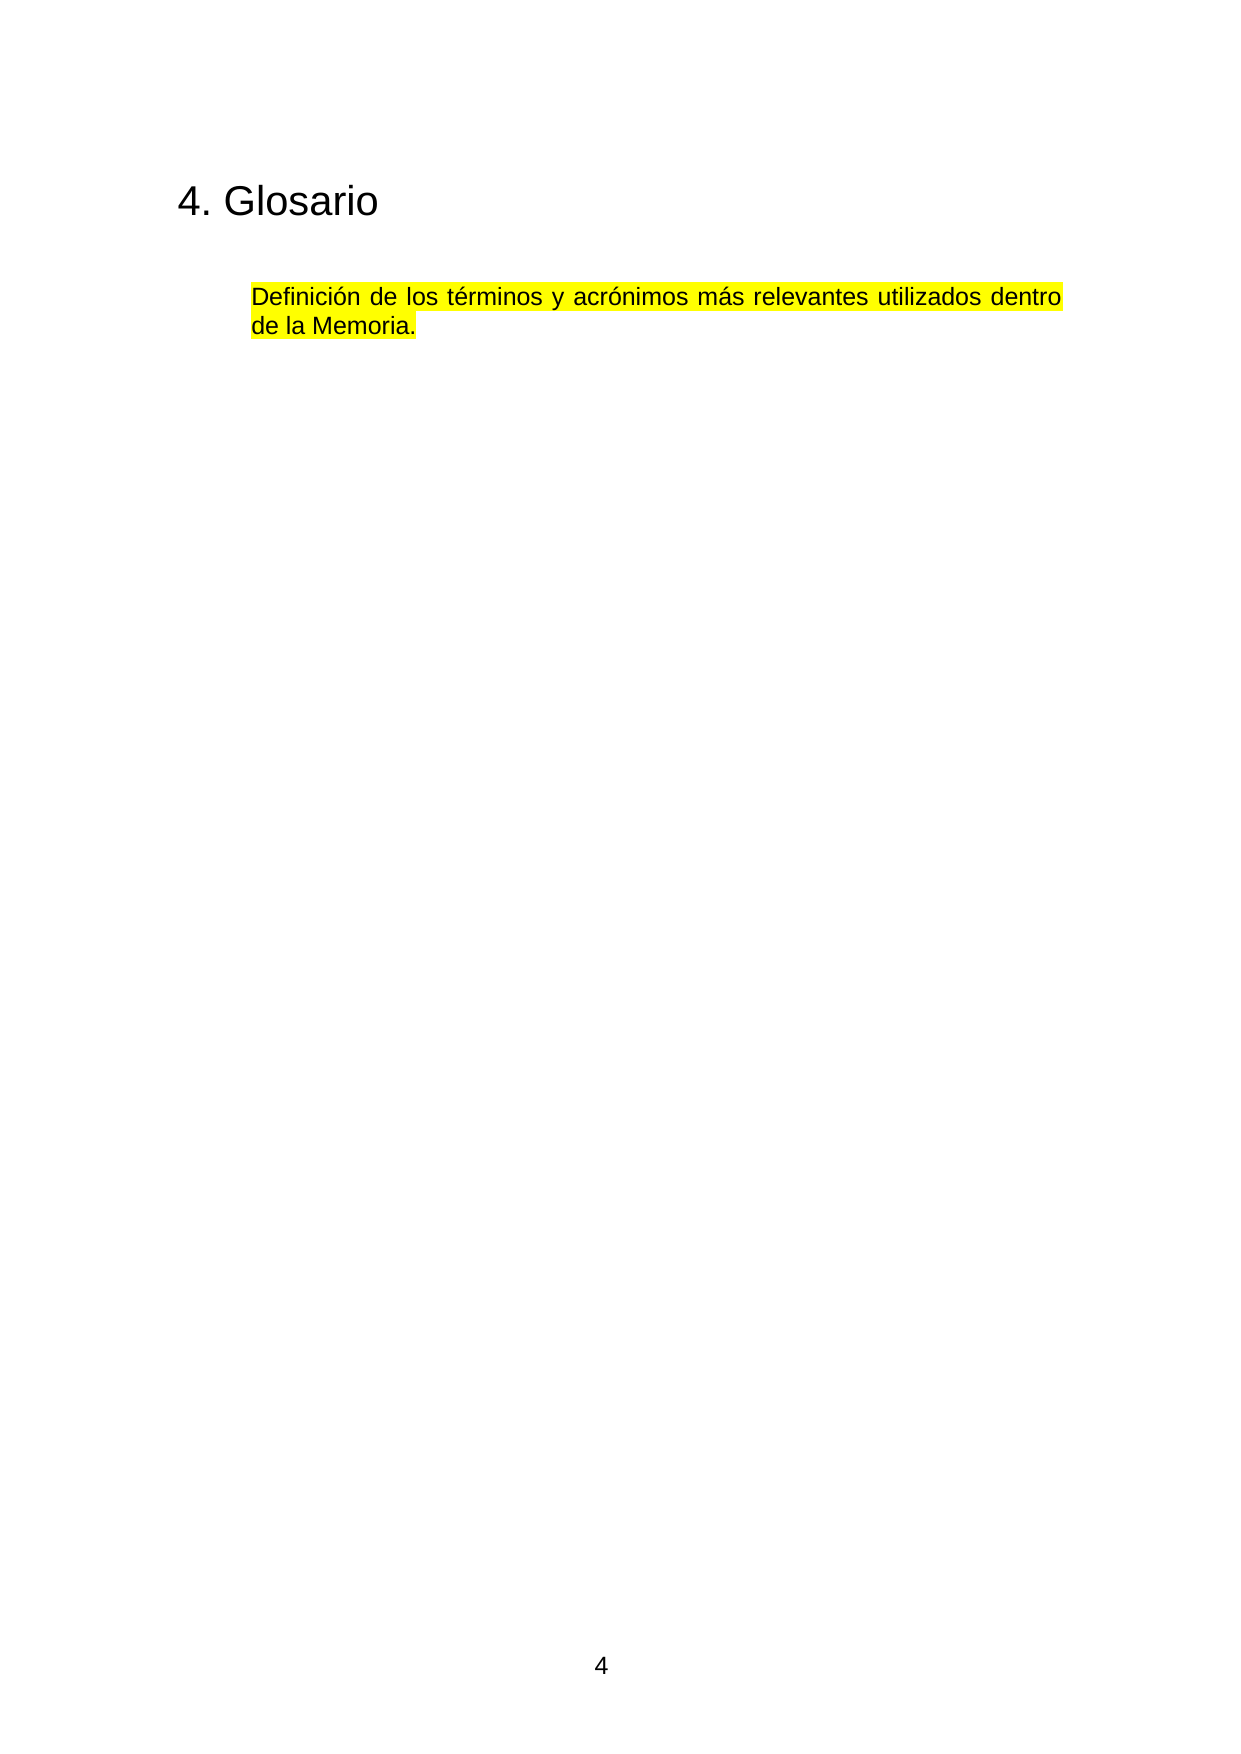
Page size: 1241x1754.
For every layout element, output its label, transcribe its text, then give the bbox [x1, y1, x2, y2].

subtitle 4. Glosario [177, 176, 1063, 224]
text Definición de los términos y acrónimos más relevantes utilizados dentro de la Memoria. [251, 282, 1063, 339]
